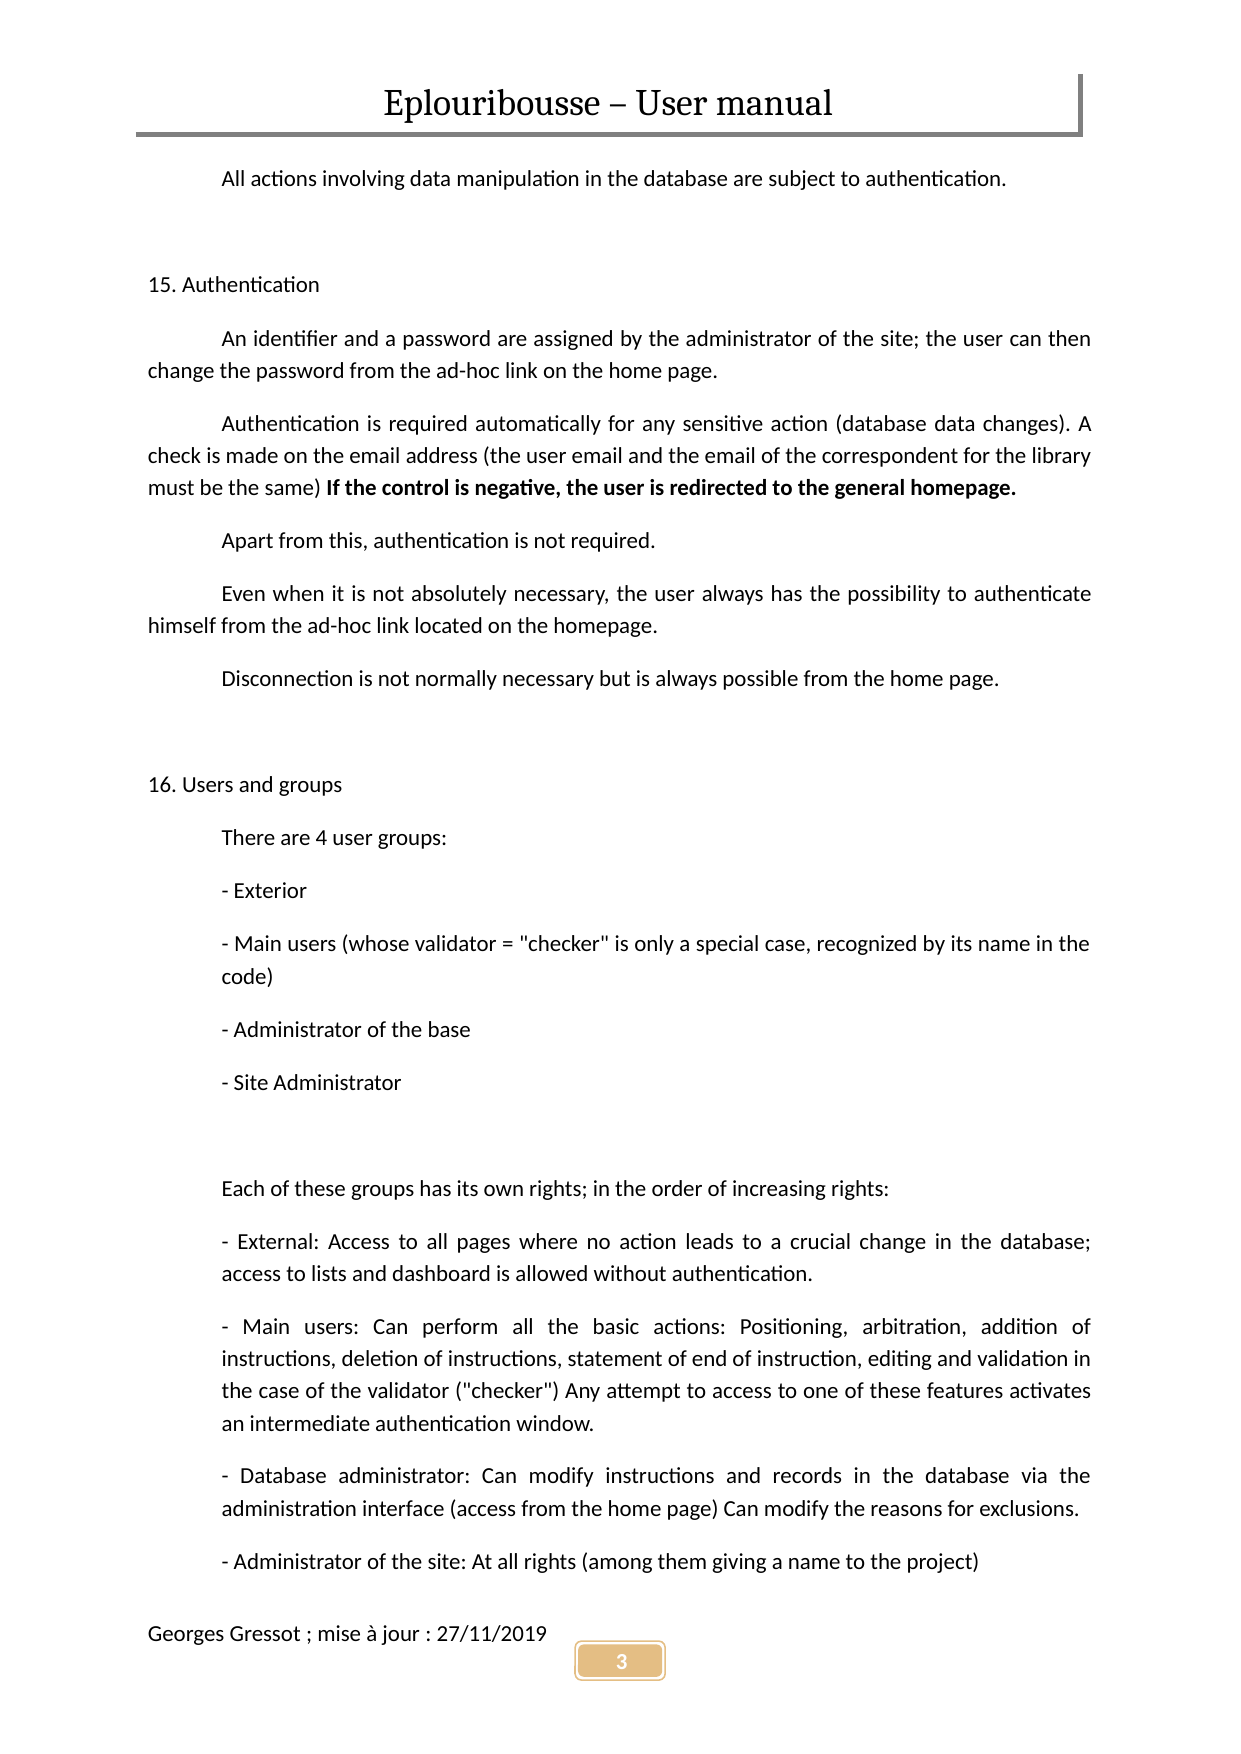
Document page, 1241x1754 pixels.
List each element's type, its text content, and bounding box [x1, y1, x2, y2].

text - Database administrator: Can modify instructions and records in the database via the administration interface (access from the home page) Can modify the reasons for exclusions. [221, 1462, 1093, 1522]
text 16. Users and groups [148, 771, 1093, 798]
text There are 4 user groups: [148, 823, 1093, 852]
text Apart from this, authentication is not required. [148, 526, 1093, 554]
text 15. Authentication [148, 271, 1093, 299]
text Disconnection is not normally necessary but is always possible from the home page. [148, 664, 1093, 692]
text - Administrator of the base [221, 1015, 1093, 1043]
text - Main users: Can perform all the basic actions: Positioning, arbitration, addition of instructions, deletion of instructions, statement of end of instruction, editing and validation in the case of the validator ("checker") Any attempt to access to one of these features activates an intermediate authentication window. [221, 1312, 1093, 1437]
text All actions involving data manipulation in the database are subject to authentication. [148, 164, 1093, 193]
text - Site Administrator [221, 1068, 1093, 1096]
text - Main users (whose validator = "checker" is only a special case, recognized by its name in the code) [221, 929, 1093, 990]
text - External: Access to all pages where no action leads to a crucial change in the database; access to lists and dashboard is allowed without authentication. [221, 1227, 1093, 1287]
text An identifier and a password are assigned by the administrator of the site; the user can then change the password from the ad-hoc link on the home page. [148, 324, 1093, 384]
text Even when it is not absolutely necessary, the user always has the possibility to authenticate himself from the ad-hoc link located on the homepage. [148, 579, 1093, 639]
text - Administrator of the site: At all rights (among them giving a name to the project) [221, 1547, 1093, 1575]
text Authentication is required automatically for any sensitive action (database data changes). A check is made on the email address (the user email and the email of the correspondent for the library must be the same) If the control is negative, the user is redirected to the general homepage. [148, 409, 1093, 501]
text Each of these groups has its own rights; in the order of increasing rights: [148, 1174, 1093, 1202]
text - Exterior [221, 877, 1093, 904]
